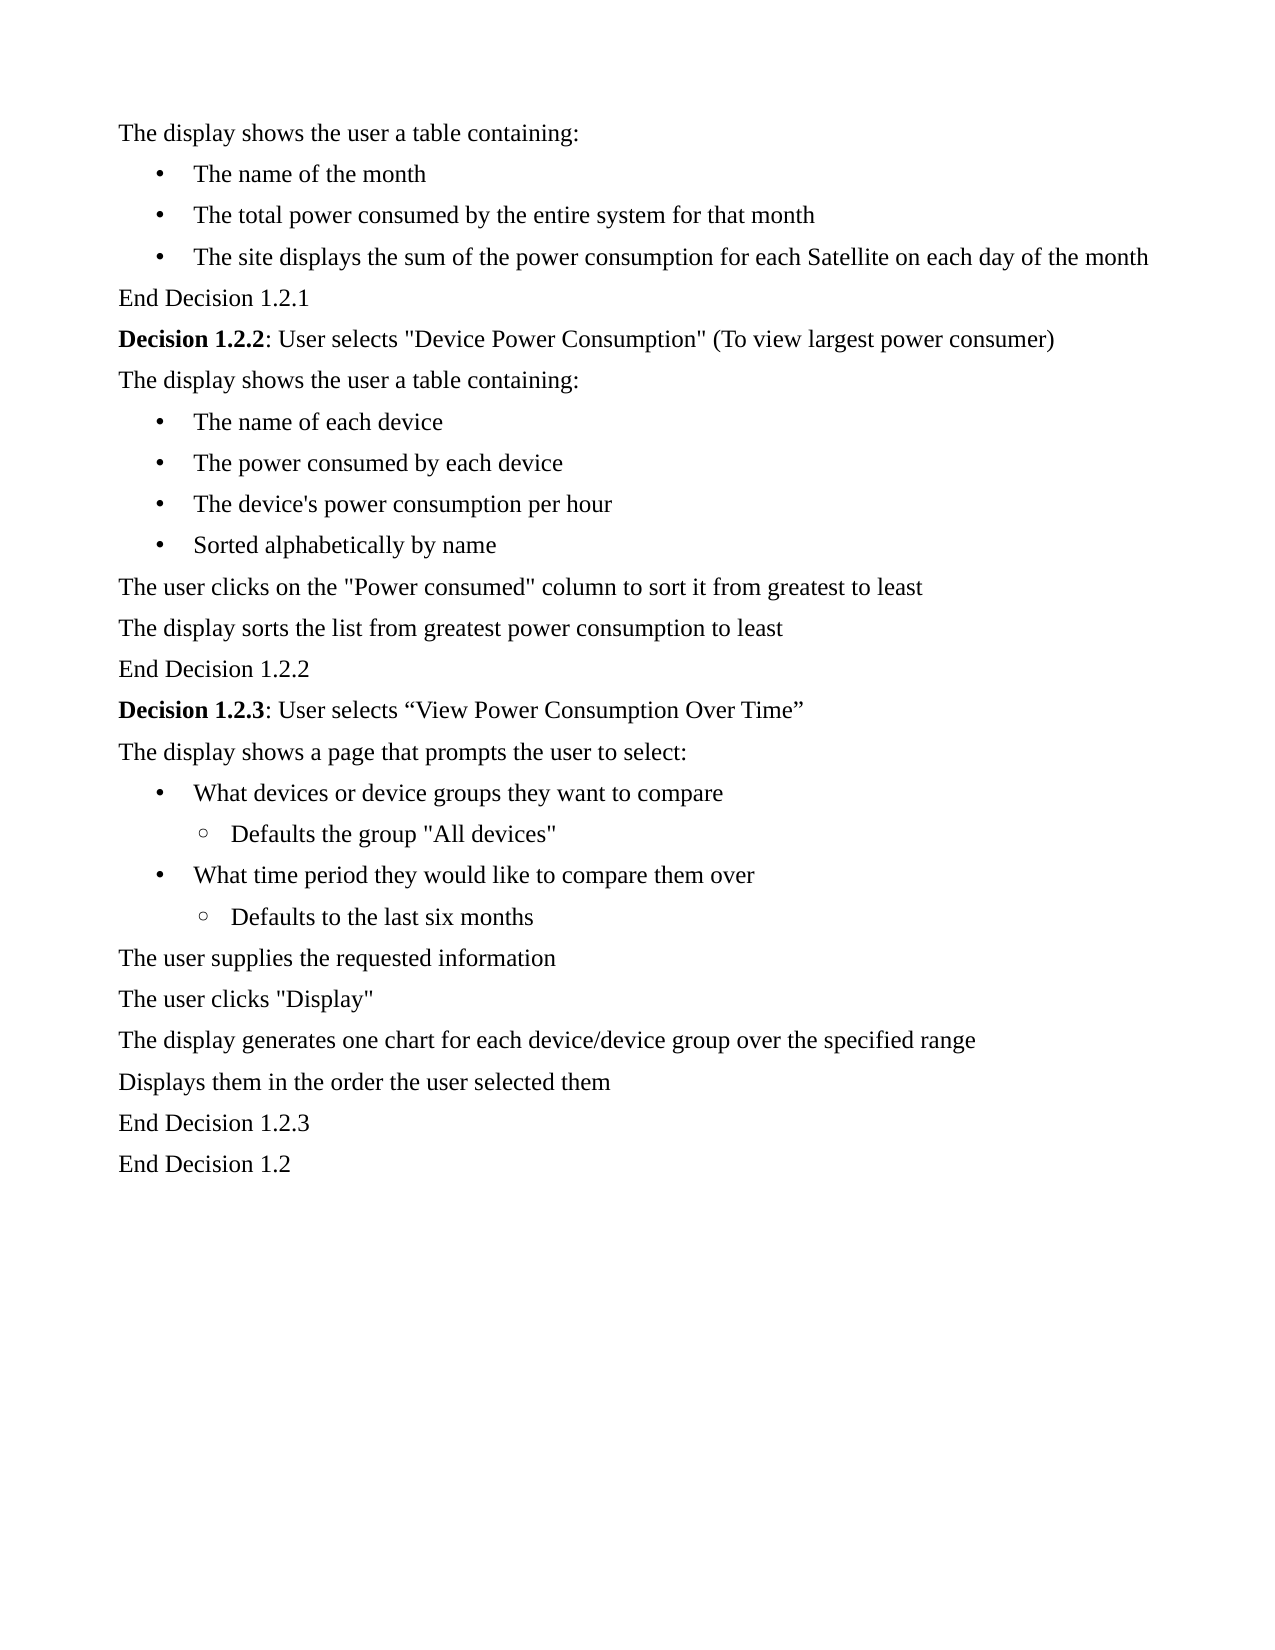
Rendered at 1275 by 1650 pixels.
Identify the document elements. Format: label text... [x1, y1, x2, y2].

text The display shows a page that prompts the user to select: [118, 737, 1157, 766]
text End Decision 1.2 [118, 1149, 1157, 1178]
text The user clicks "Display" [118, 984, 1157, 1013]
text Decision 1.2.2: User selects "Device Power Consumption" (To view largest power consumer) [118, 324, 1157, 353]
text The display shows the user a table containing: [118, 118, 1157, 147]
text The user clicks on the "Power consumed" column to sort it from greatest to least [118, 572, 1157, 601]
list The name of the month [156, 159, 1157, 188]
list What devices or device groups they want to compare [156, 778, 1157, 807]
list Defaults the group "All devices" [193, 819, 1157, 848]
list What time period they would like to compare them over [156, 861, 1157, 889]
list The total power consumed by the entire system for that month [156, 201, 1157, 229]
text The display sorts the list from greatest power consumption to least [118, 613, 1157, 642]
list The name of each device [156, 407, 1157, 436]
text Decision 1.2.3: User selects “View Power Consumption Over Time” [118, 696, 1157, 724]
list The power consumed by each device [156, 448, 1157, 477]
text The display generates one chart for each device/device group over the specified range [118, 1026, 1157, 1054]
list Defaults to the last six months [193, 902, 1157, 931]
text End Decision 1.2.3 [118, 1108, 1157, 1137]
text The user supplies the requested information [118, 943, 1157, 972]
text End Decision 1.2.1 [118, 283, 1157, 312]
text End Decision 1.2.2 [118, 654, 1157, 683]
list The site displays the sum of the power consumption for each Satellite on each day of the month [156, 242, 1157, 271]
text Displays them in the order the user selected them [118, 1067, 1157, 1096]
list Sorted alphabetically by name [156, 531, 1157, 559]
text The display shows the user a table containing: [118, 366, 1157, 394]
list The device's power consumption per hour [156, 489, 1157, 518]
